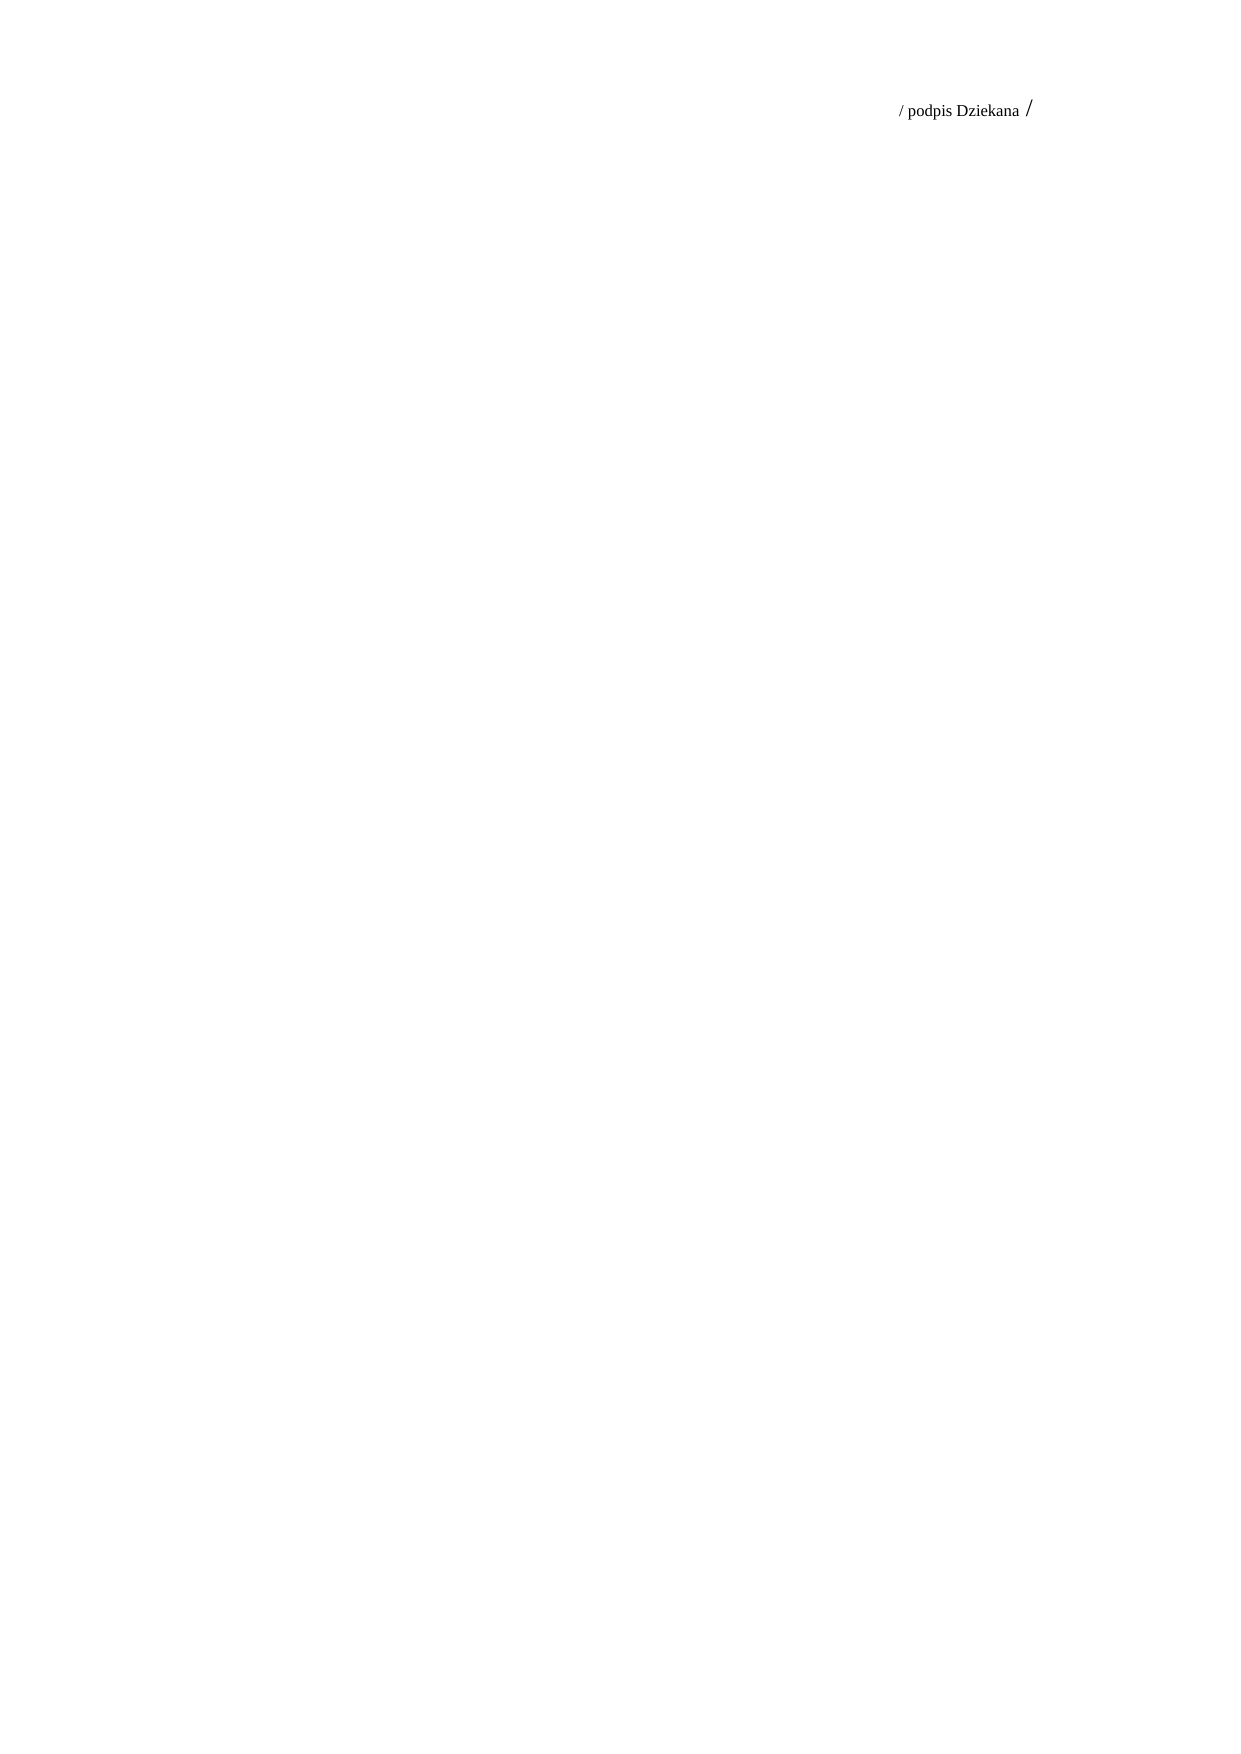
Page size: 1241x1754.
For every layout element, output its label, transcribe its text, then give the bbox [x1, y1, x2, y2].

text / podpis Dziekana / [148, 89, 1152, 122]
